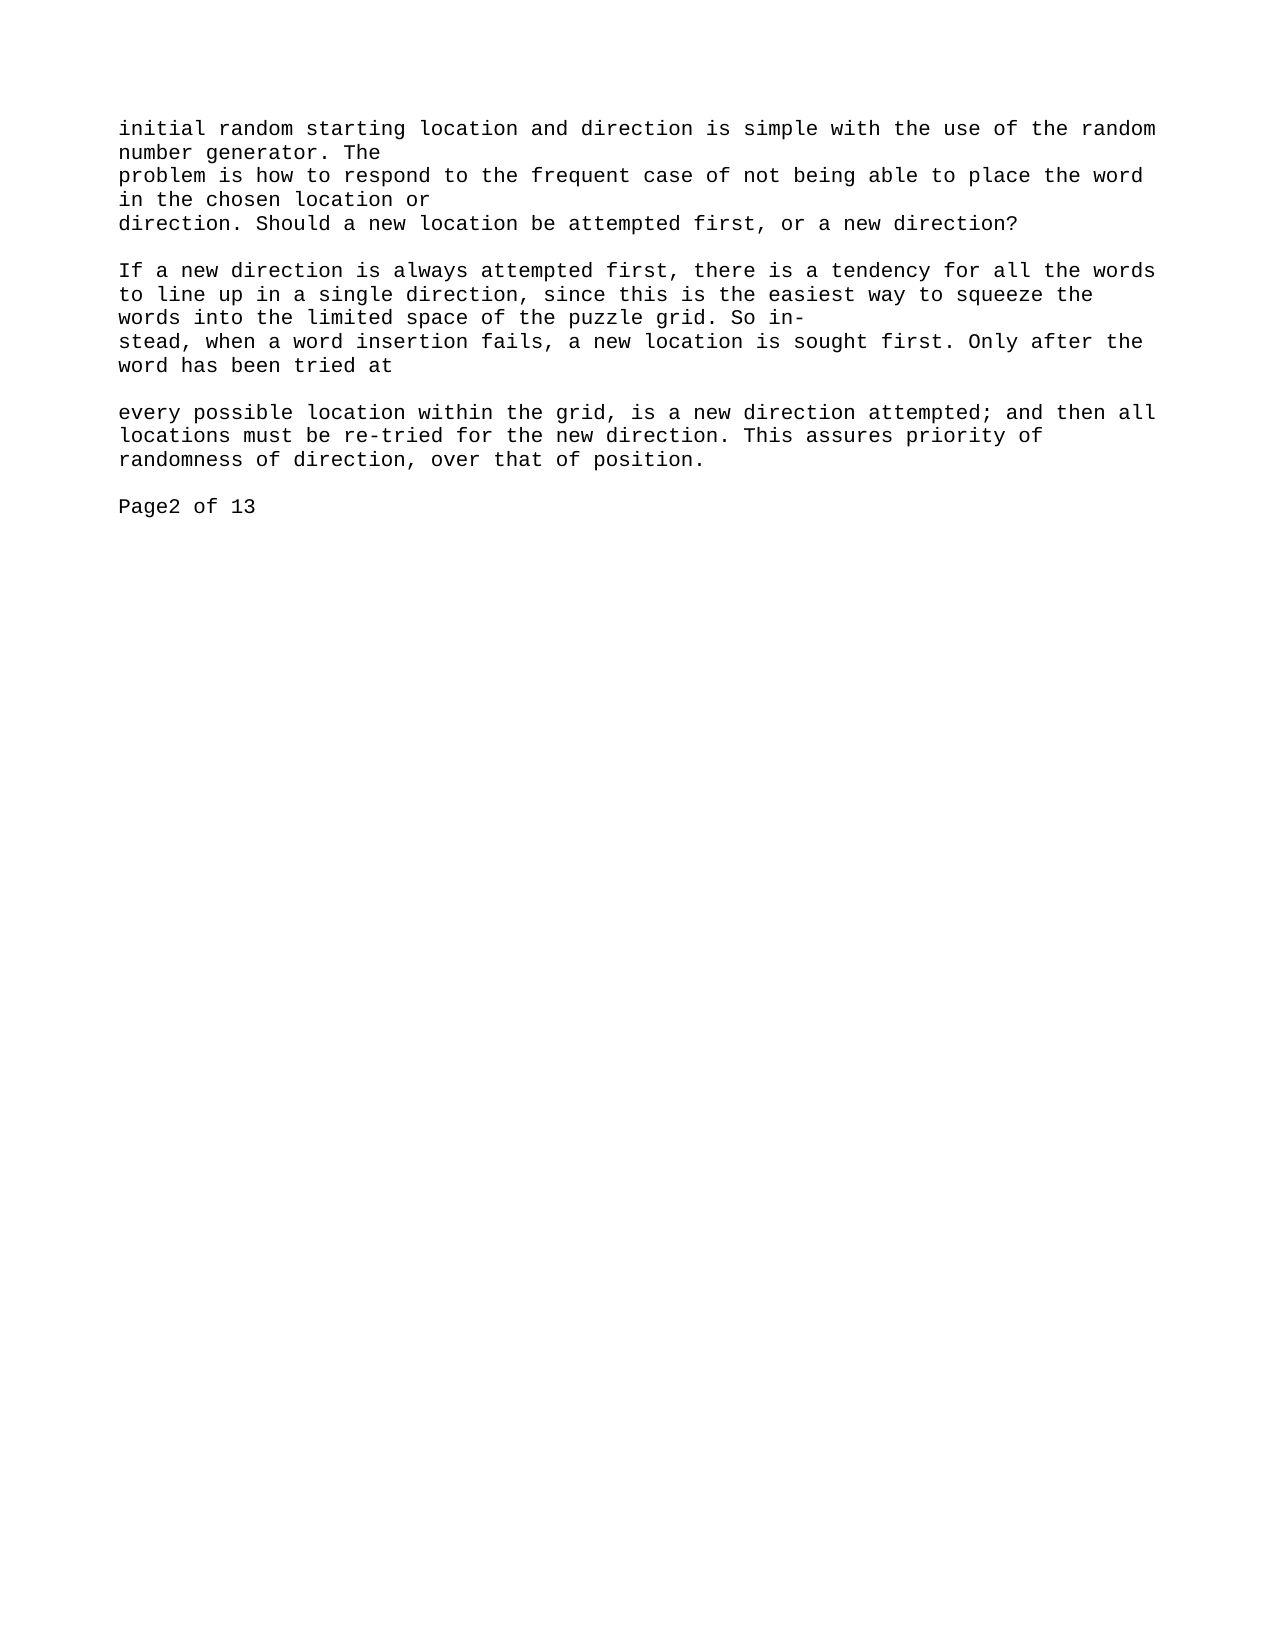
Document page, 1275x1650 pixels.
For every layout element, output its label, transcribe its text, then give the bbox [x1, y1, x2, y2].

text If a new direction is always attempted first, there is a tendency for all the words to line up in a single direction, since this is the easiest way to squeeze the words into the limited space of the puzzle grid. So in- [118, 260, 1157, 331]
text direction. Should a new location be attempted first, or a new direction? [118, 213, 1157, 236]
text every possible location within the grid, is a new direction attempted; and then all locations must be re-tried for the new direction. This assures priority of randomness of direction, over that of position. [118, 402, 1157, 473]
text stead, when a word insertion fails, a new location is sought first. Only after the word has been tried at [118, 331, 1157, 378]
text Page2 of 13 [118, 496, 1157, 520]
text initial random starting location and direction is simple with the use of the random number generator. The [118, 118, 1157, 165]
text problem is how to respond to the frequent case of not being able to place the word in the chosen location or [118, 165, 1157, 213]
